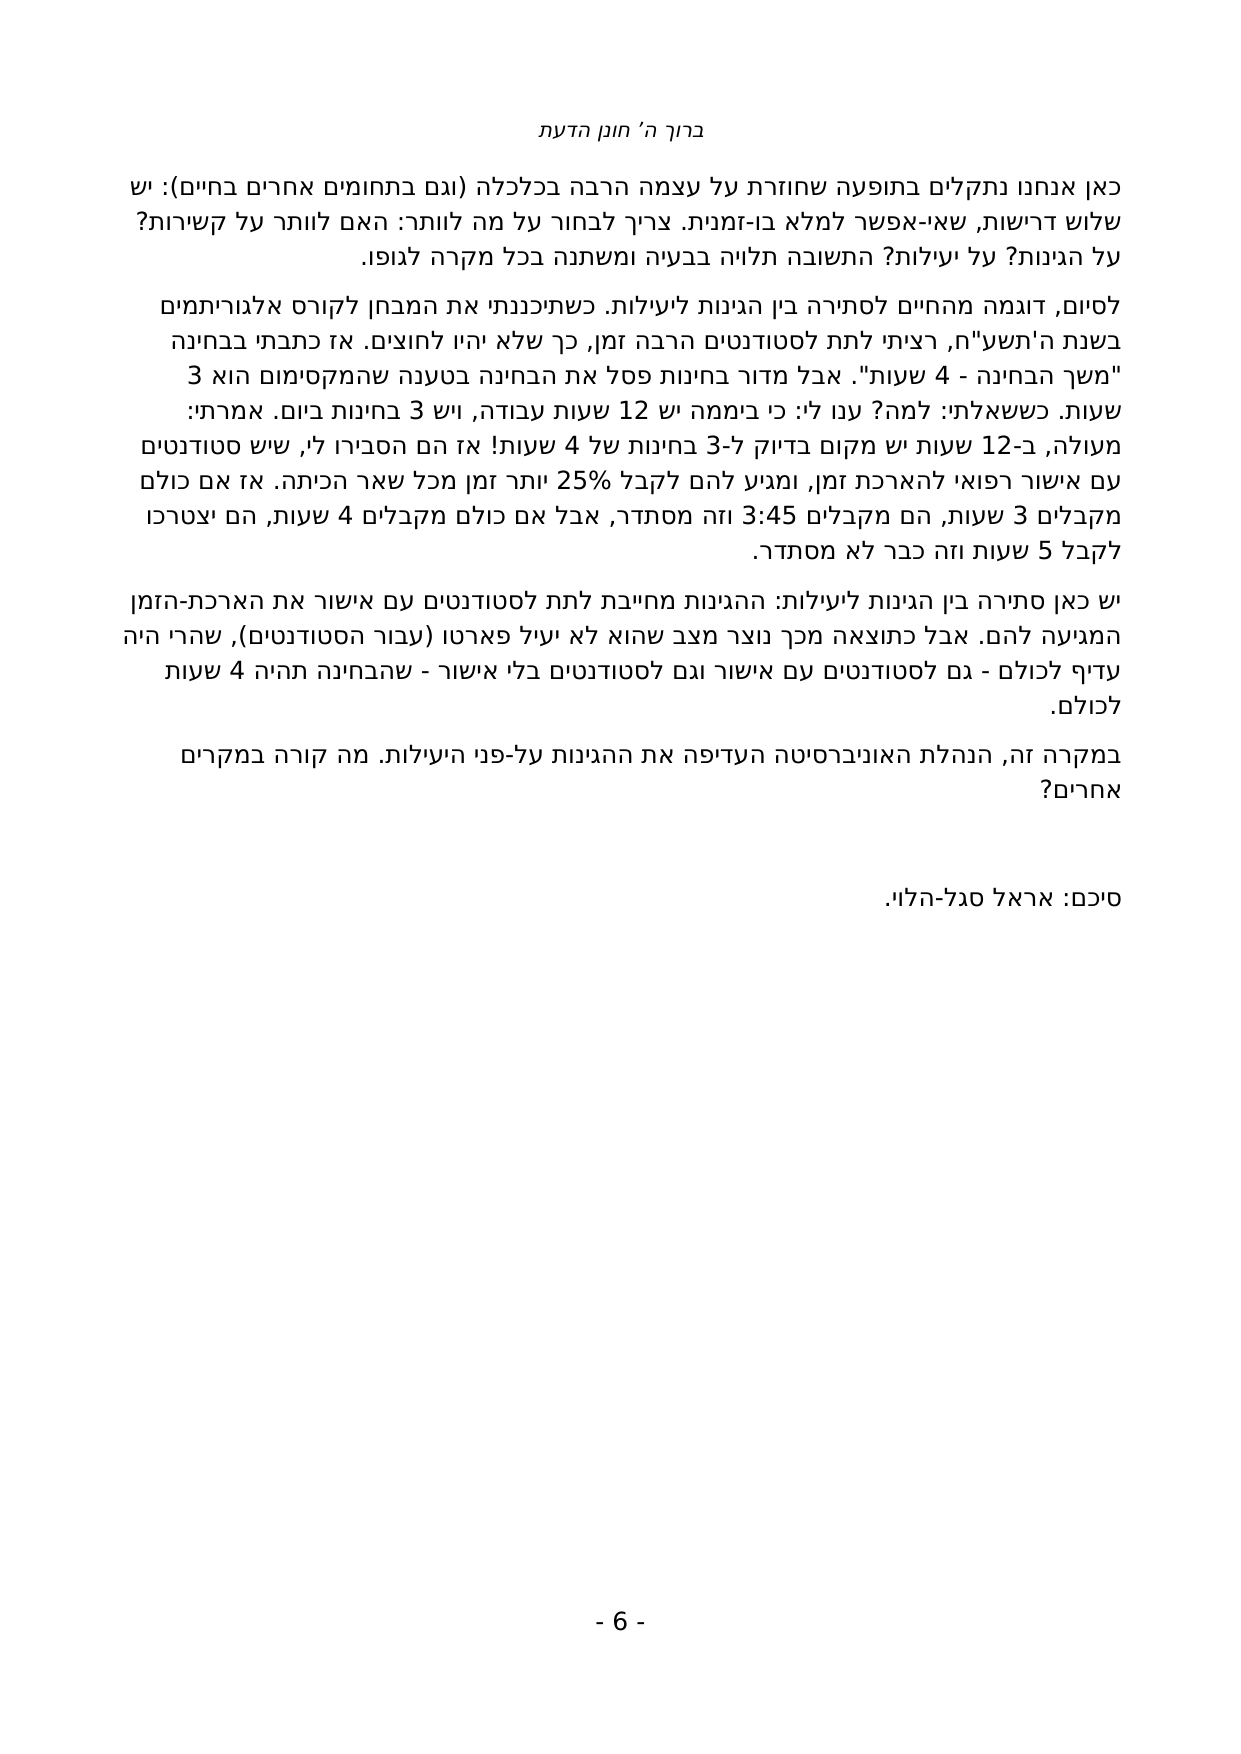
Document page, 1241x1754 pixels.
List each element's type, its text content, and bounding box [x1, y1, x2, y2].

text כאן אנחנו נתקלים בתופעה שחוזרת על עצמה הרבה בכלכלה (וגם בתחומים אחרים בחיים): יש שלוש דרישות, שאי-אפשר למלא בו-זמנית. צריך לבחור על מה לוותר: האם לוותר על קשירות? על הגינות? על יעילות? התשובה תלויה בבעיה ומשתנה בכל מקרה לגופו. [118, 172, 1122, 271]
text במקרה זה, הנהלת האוניברסיטה העדיפה את ההגינות על-פני היעילות. מה קורה במקרים אחרים? [118, 741, 1122, 805]
text יש כאן סתירה בין הגינות ליעילות: ההגינות מחייבת לתת לסטודנטים עם אישור את הארכת-הזמן המגיעה להם. אבל כתוצאה מכך נוצר מצב שהוא לא יעיל פארטו (עבור הסטודנטים), שהרי היה עדיף לכולם - גם לסטודנטים עם אישור וגם לסטודנטים בלי אישור - שהבחינה תהיה 4 שעות לכולם. [118, 586, 1122, 720]
text סיכם: אראל סגל-הלוי. [118, 883, 1122, 912]
text לסיום, דוגמה מהחיים לסתירה בין הגינות ליעילות. כשתיכננתי את המבחן לקורס אלגוריתמים בשנת ה'תשע"ח, רציתי לתת לסטודנטים הרבה זמן, כך שלא יהיו לחוצים. אז כתבתי בבחינה "משך הבחינה - 4 שעות". אבל מדור בחינות פסל את הבחינה בטענה שהמקסימום הוא 3 שעות. כששאלתי: למה? ענו לי: כי ביממה יש 12 שעות עבודה, ויש 3 בחינות ביום. אמרתי: מעולה, ב-12 שעות יש מקום בדיוק ל-3 בחינות של 4 שעות! אז הם הסבירו לי, שיש סטודנטים עם אישור רפואי להארכת זמן, ומגיע להם לקבל 25% יותר זמן מכל שאר הכיתה. אז אם כולם מקבלים 3 שעות, הם מקבלים 3:45 וזה מסתדר, אבל אם כולם מקבלים 4 שעות, הם יצטרכו לקבל 5 שעות וזה כבר לא מסתדר. [118, 291, 1122, 566]
